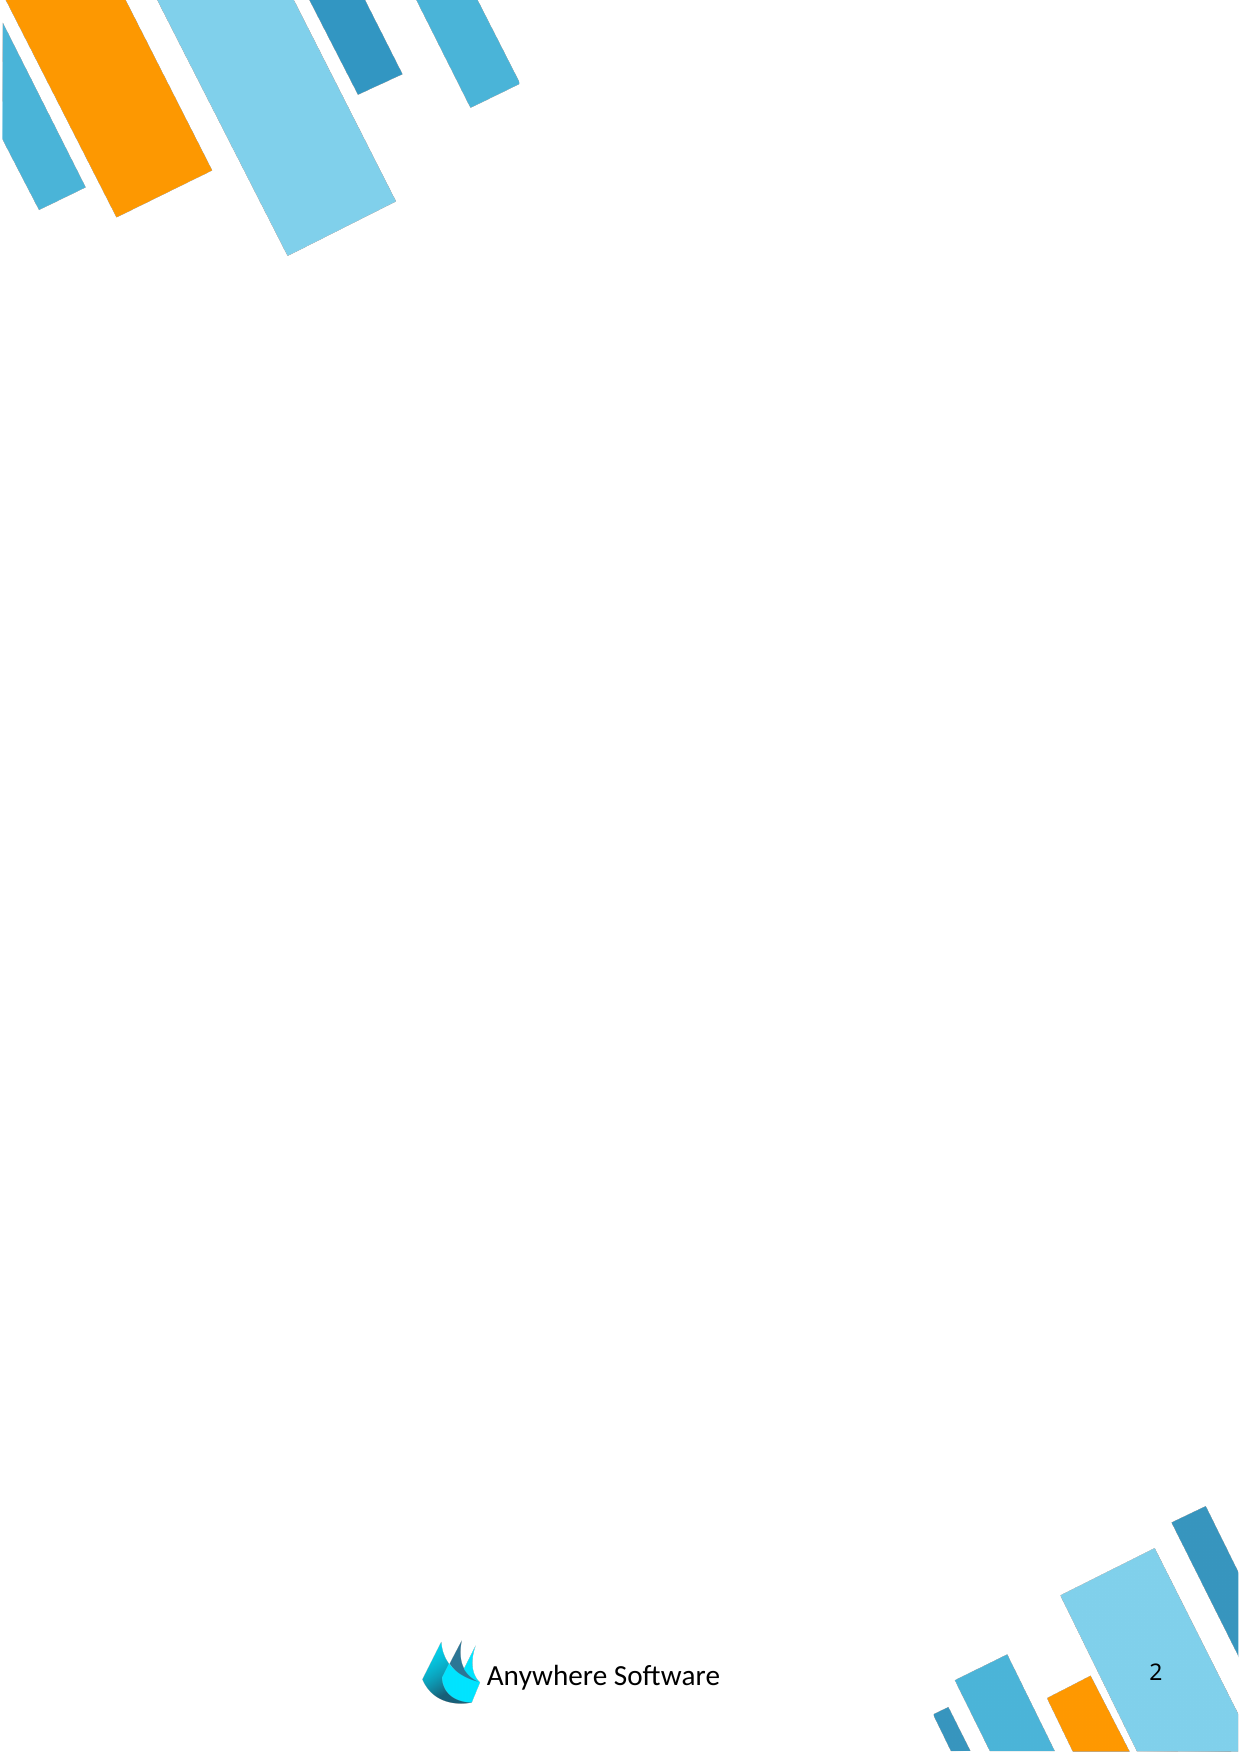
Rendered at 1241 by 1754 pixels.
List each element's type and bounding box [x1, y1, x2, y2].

picture [933, 1506, 1239, 1752]
picture [2, 0, 520, 256]
picture [422, 1640, 481, 1704]
